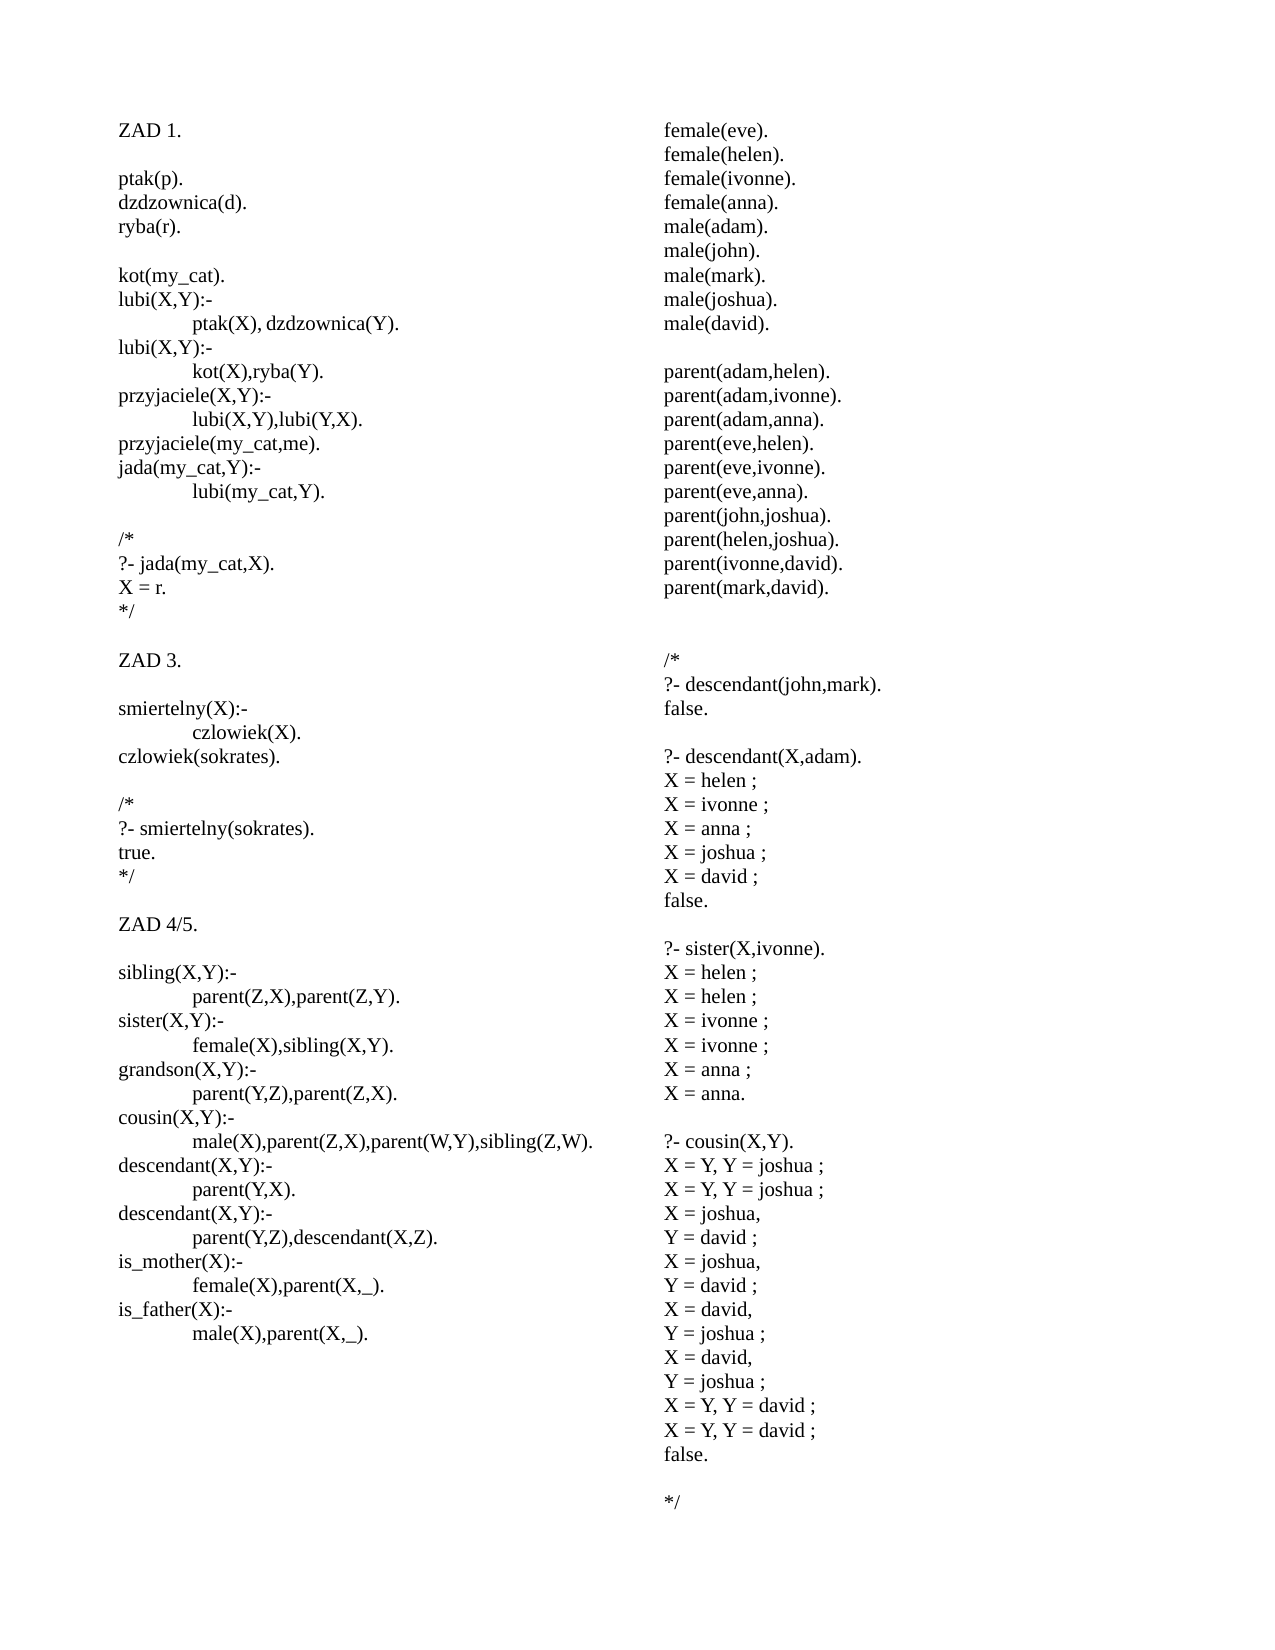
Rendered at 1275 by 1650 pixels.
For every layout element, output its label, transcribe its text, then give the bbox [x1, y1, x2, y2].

text female(eve). [664, 118, 1157, 142]
text female(X),sibling(X,Y). [118, 1032, 637, 1057]
text /* [118, 792, 637, 816]
text ZAD 4/5. [118, 912, 637, 936]
text male(adam). [664, 214, 1157, 238]
text parent(adam,ivonne). [664, 383, 1157, 407]
text X = Y, Y = david ; [664, 1393, 1157, 1417]
text X = joshua, [664, 1249, 1157, 1273]
text male(david). [664, 311, 1157, 335]
text male(mark). [664, 262, 1157, 287]
text female(X),parent(X,_). [118, 1273, 637, 1297]
text parent(ivonne,david). [664, 551, 1157, 575]
text dzdzownica(d). [118, 190, 637, 214]
text male(joshua). [664, 287, 1157, 311]
text false. [664, 696, 1157, 720]
text sister(X,Y):- [118, 1008, 637, 1032]
text lubi(my_cat,Y). [118, 479, 637, 503]
text X = helen ; [664, 984, 1157, 1008]
text X = Y, Y = joshua ; [664, 1153, 1157, 1177]
text ?- descendant(john,mark). [664, 672, 1157, 696]
text ZAD 1. [118, 118, 637, 142]
text X = joshua, [664, 1201, 1157, 1225]
text parent(mark,david). [664, 575, 1157, 599]
text Y = david ; [664, 1225, 1157, 1249]
text przyjaciele(X,Y):- [118, 383, 637, 407]
text parent(eve,anna). [664, 479, 1157, 503]
text lubi(X,Y):- [118, 335, 637, 359]
text descendant(X,Y):- [118, 1153, 637, 1177]
text descendant(X,Y):- [118, 1201, 637, 1225]
text female(helen). [664, 142, 1157, 166]
text Y = david ; [664, 1273, 1157, 1297]
text jada(my_cat,Y):- [118, 455, 637, 479]
text X = helen ; [664, 768, 1157, 792]
text X = Y, Y = joshua ; [664, 1177, 1157, 1201]
text czlowiek(sokrates). [118, 744, 637, 768]
text ptak(X), dzdzownica(Y). [118, 311, 637, 335]
text /* [118, 527, 637, 551]
text ?- jada(my_cat,X). [118, 551, 637, 575]
text X = Y, Y = david ; [664, 1417, 1157, 1442]
text is_mother(X):- [118, 1249, 637, 1273]
text is_father(X):- [118, 1297, 637, 1321]
text lubi(X,Y):- [118, 287, 637, 311]
text female(anna). [664, 190, 1157, 214]
text false. [664, 1442, 1157, 1466]
text ?- smiertelny(sokrates). [118, 816, 637, 840]
text parent(john,joshua). [664, 503, 1157, 527]
text ?- cousin(X,Y). [664, 1129, 1157, 1153]
text X = joshua ; [664, 840, 1157, 864]
text */ [118, 864, 637, 888]
text */ [664, 1490, 1157, 1514]
text parent(Y,X). [118, 1177, 637, 1201]
text X = r. [118, 575, 637, 599]
text false. [664, 888, 1157, 912]
text true. [118, 840, 637, 864]
text X = ivonne ; [664, 1032, 1157, 1057]
text X = ivonne ; [664, 1008, 1157, 1032]
text parent(adam,helen). [664, 359, 1157, 383]
text grandson(X,Y):- [118, 1057, 637, 1081]
text parent(Z,X),parent(Z,Y). [118, 984, 637, 1008]
text ptak(p). [118, 166, 637, 190]
text cousin(X,Y):- [118, 1105, 637, 1129]
text parent(adam,anna). [664, 407, 1157, 431]
text male(john). [664, 238, 1157, 262]
text parent(Y,Z),descendant(X,Z). [118, 1225, 637, 1249]
text X = ivonne ; [664, 792, 1157, 816]
text /* [664, 647, 1157, 672]
text przyjaciele(my_cat,me). [118, 431, 637, 455]
text lubi(X,Y),lubi(Y,X). [118, 407, 637, 431]
text parent(Y,Z),parent(Z,X). [118, 1081, 637, 1105]
text parent(helen,joshua). [664, 527, 1157, 551]
text parent(eve,helen). [664, 431, 1157, 455]
text ryba(r). [118, 214, 637, 238]
text X = anna. [664, 1081, 1157, 1105]
text ?- descendant(X,adam). [664, 744, 1157, 768]
text ?- sister(X,ivonne). [664, 936, 1157, 960]
text X = david ; [664, 864, 1157, 888]
text X = anna ; [664, 816, 1157, 840]
text parent(eve,ivonne). [664, 455, 1157, 479]
text X = anna ; [664, 1057, 1157, 1081]
text */ [118, 599, 637, 623]
text female(ivonne). [664, 166, 1157, 190]
text smiertelny(X):- [118, 696, 637, 720]
text X = helen ; [664, 960, 1157, 984]
text male(X),parent(X,_). [118, 1321, 637, 1345]
text X = david, [664, 1345, 1157, 1369]
text sibling(X,Y):- [118, 960, 637, 984]
text kot(X),ryba(Y). [118, 359, 637, 383]
text male(X),parent(Z,X),parent(W,Y),sibling(Z,W). [118, 1129, 637, 1153]
text Y = joshua ; [664, 1369, 1157, 1393]
text ZAD 3. [118, 647, 637, 672]
text czlowiek(X). [118, 720, 637, 744]
text Y = joshua ; [664, 1321, 1157, 1345]
text X = david, [664, 1297, 1157, 1321]
text kot(my_cat). [118, 262, 637, 287]
